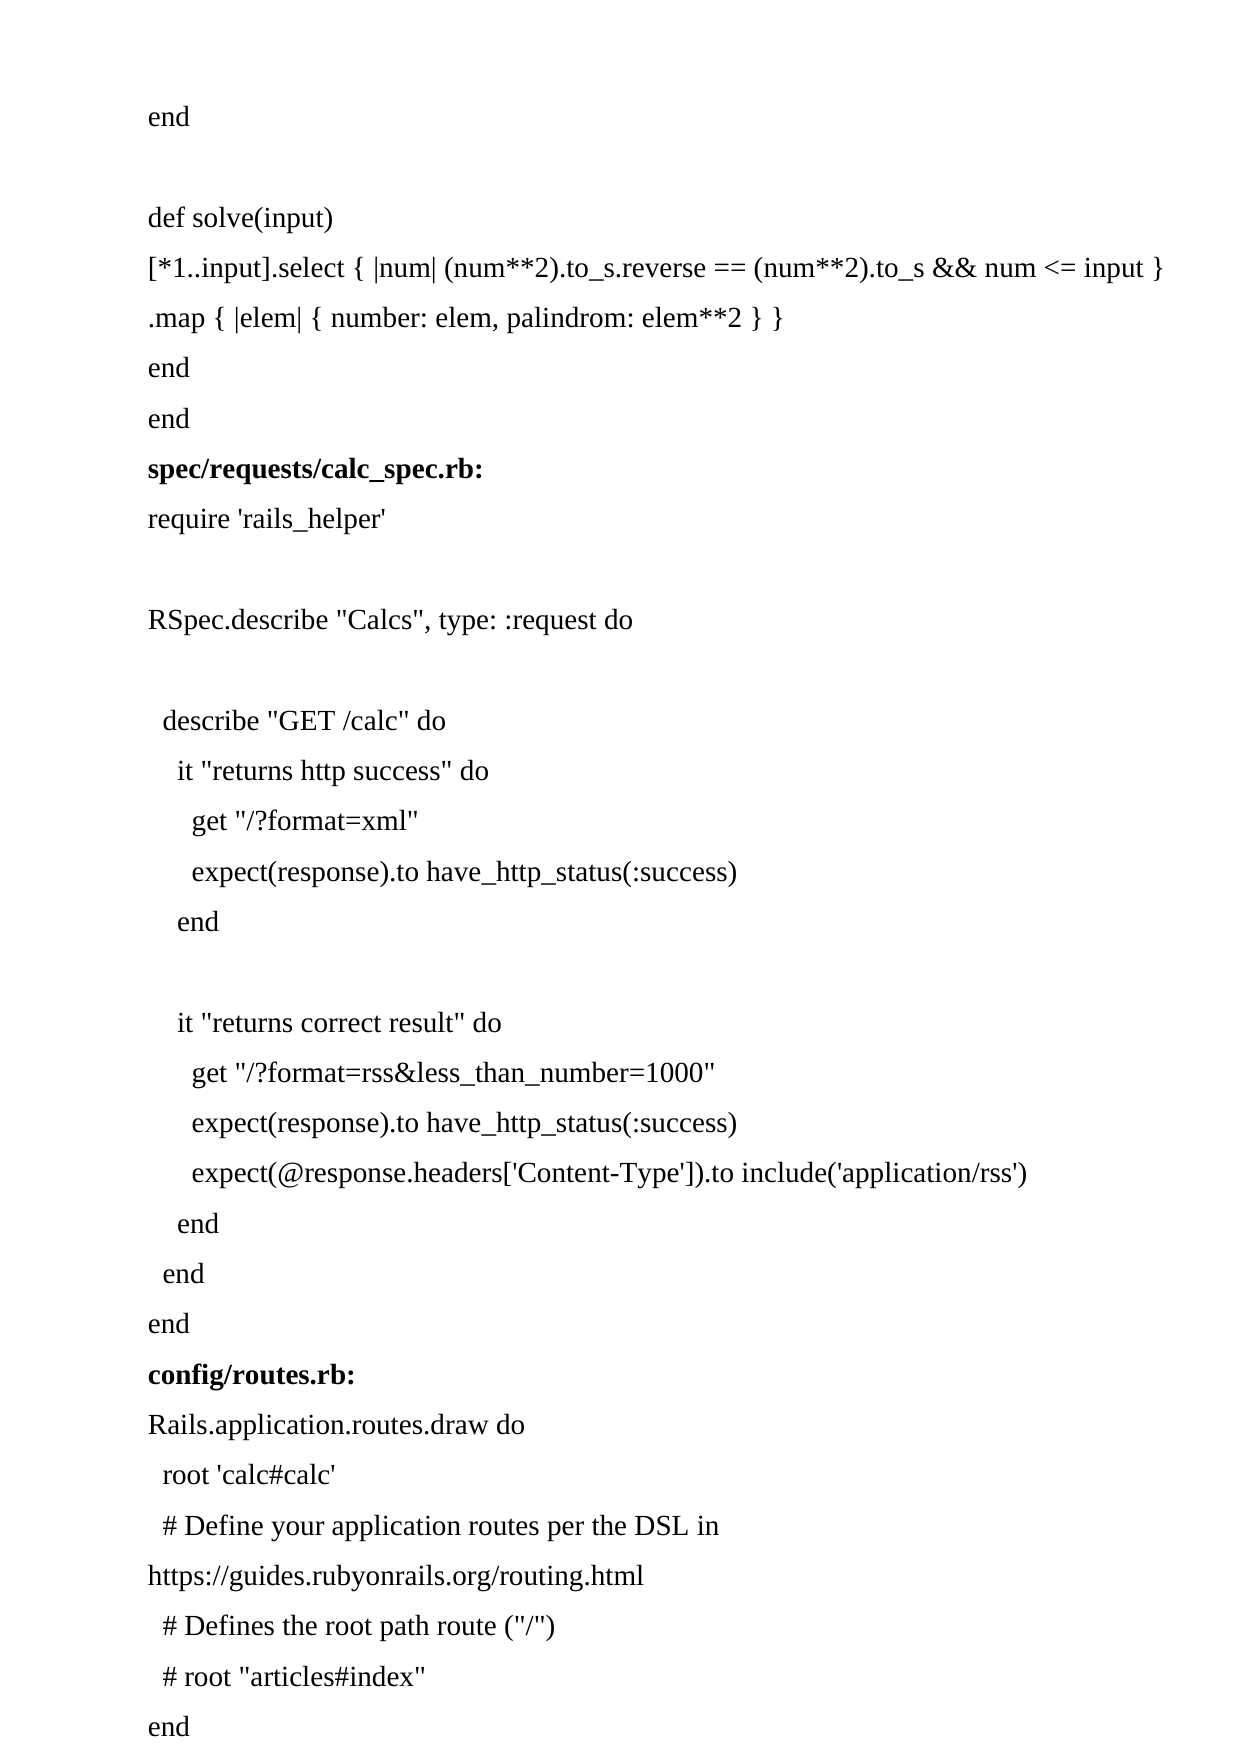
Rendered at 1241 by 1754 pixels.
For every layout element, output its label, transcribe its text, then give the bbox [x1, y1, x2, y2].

text it "returns correct result" do [148, 1005, 1181, 1038]
text expect(@response.headers['Content-Type']).to include('application/rss') [148, 1156, 1181, 1189]
text end [148, 351, 1181, 384]
text expect(response).to have_http_status(:success) [148, 854, 1181, 887]
text end [148, 1256, 1181, 1290]
text def solve(input) [148, 200, 1181, 233]
text config/routes.rb: [148, 1357, 1181, 1390]
text it "returns http success" do [148, 753, 1181, 787]
text get "/?format=xml" [148, 803, 1181, 837]
text get "/?format=rss&less_than_number=1000" [148, 1055, 1181, 1088]
text require 'rails_helper' [148, 502, 1181, 535]
text root 'calc#calc' [148, 1457, 1181, 1491]
text end [148, 1709, 1181, 1743]
text end [148, 401, 1181, 434]
text describe "GET /calc" do [148, 703, 1181, 736]
text Rails.application.routes.draw do [148, 1407, 1181, 1441]
text spec/requests/calc_spec.rb: [148, 451, 1181, 485]
text [*1..input].select { |num| (num**2).to_s.reverse == (num**2).to_s && num <= input } [148, 250, 1181, 283]
text # root "articles#index" [148, 1659, 1181, 1692]
text expect(response).to have_http_status(:success) [148, 1105, 1181, 1139]
text RSpec.describe "Calcs", type: :request do [148, 602, 1181, 636]
text .map { |elem| { number: elem, palindrom: elem**2 } } [148, 300, 1181, 334]
text # Define your application routes per the DSL in https://guides.rubyonrails.org/routing.html [148, 1508, 1181, 1592]
text end [148, 904, 1181, 938]
text end [148, 99, 1181, 133]
text end [148, 1206, 1181, 1239]
text # Defines the root path route ("/") [148, 1608, 1181, 1642]
text end [148, 1307, 1181, 1340]
